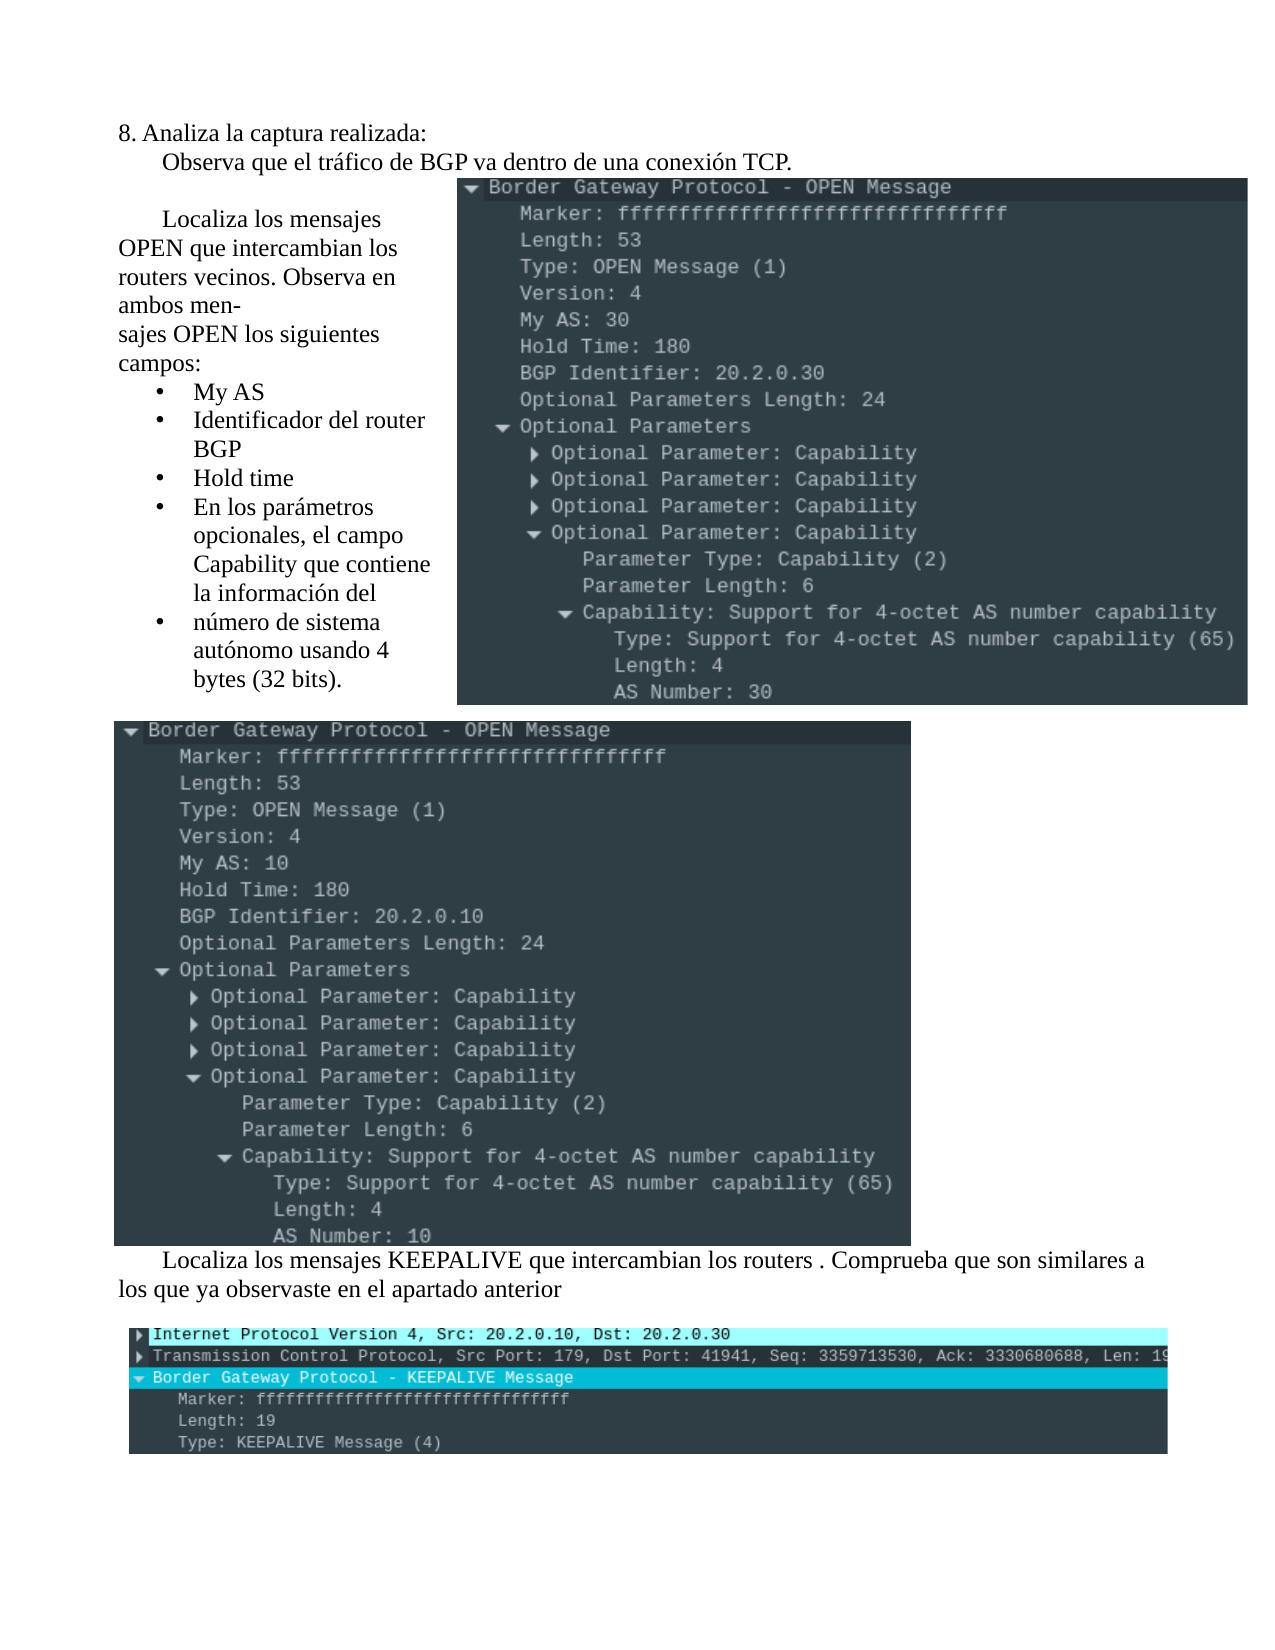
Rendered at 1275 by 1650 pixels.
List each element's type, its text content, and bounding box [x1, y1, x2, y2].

list número de sistema autónomo usando 4 bytes (32 bits). [156, 607, 457, 693]
picture [129, 1328, 1168, 1454]
text Localiza los mensajes KEEPALIVE que intercambian los routers . Comprueba que son similares a los que ya observaste en el apartado anterior [118, 722, 1157, 1303]
text Observa que el tráfico de BGP va dentro de una conexión TCP. [118, 147, 1157, 176]
picture [114, 721, 911, 1246]
picture [457, 178, 1248, 705]
text 8. Analiza la captura realizada: [118, 118, 1157, 147]
text sajes OPEN los siguientes campos: [118, 319, 457, 377]
text Localiza los mensajes OPEN que intercambian los routers vecinos. Observa en ambos men- [118, 204, 457, 319]
list Hold time [156, 463, 457, 492]
list En los parámetros opcionales, el campo Capability que contiene la información del [156, 492, 457, 607]
list My AS [156, 377, 457, 406]
list Identificador del router BGP [156, 406, 457, 463]
